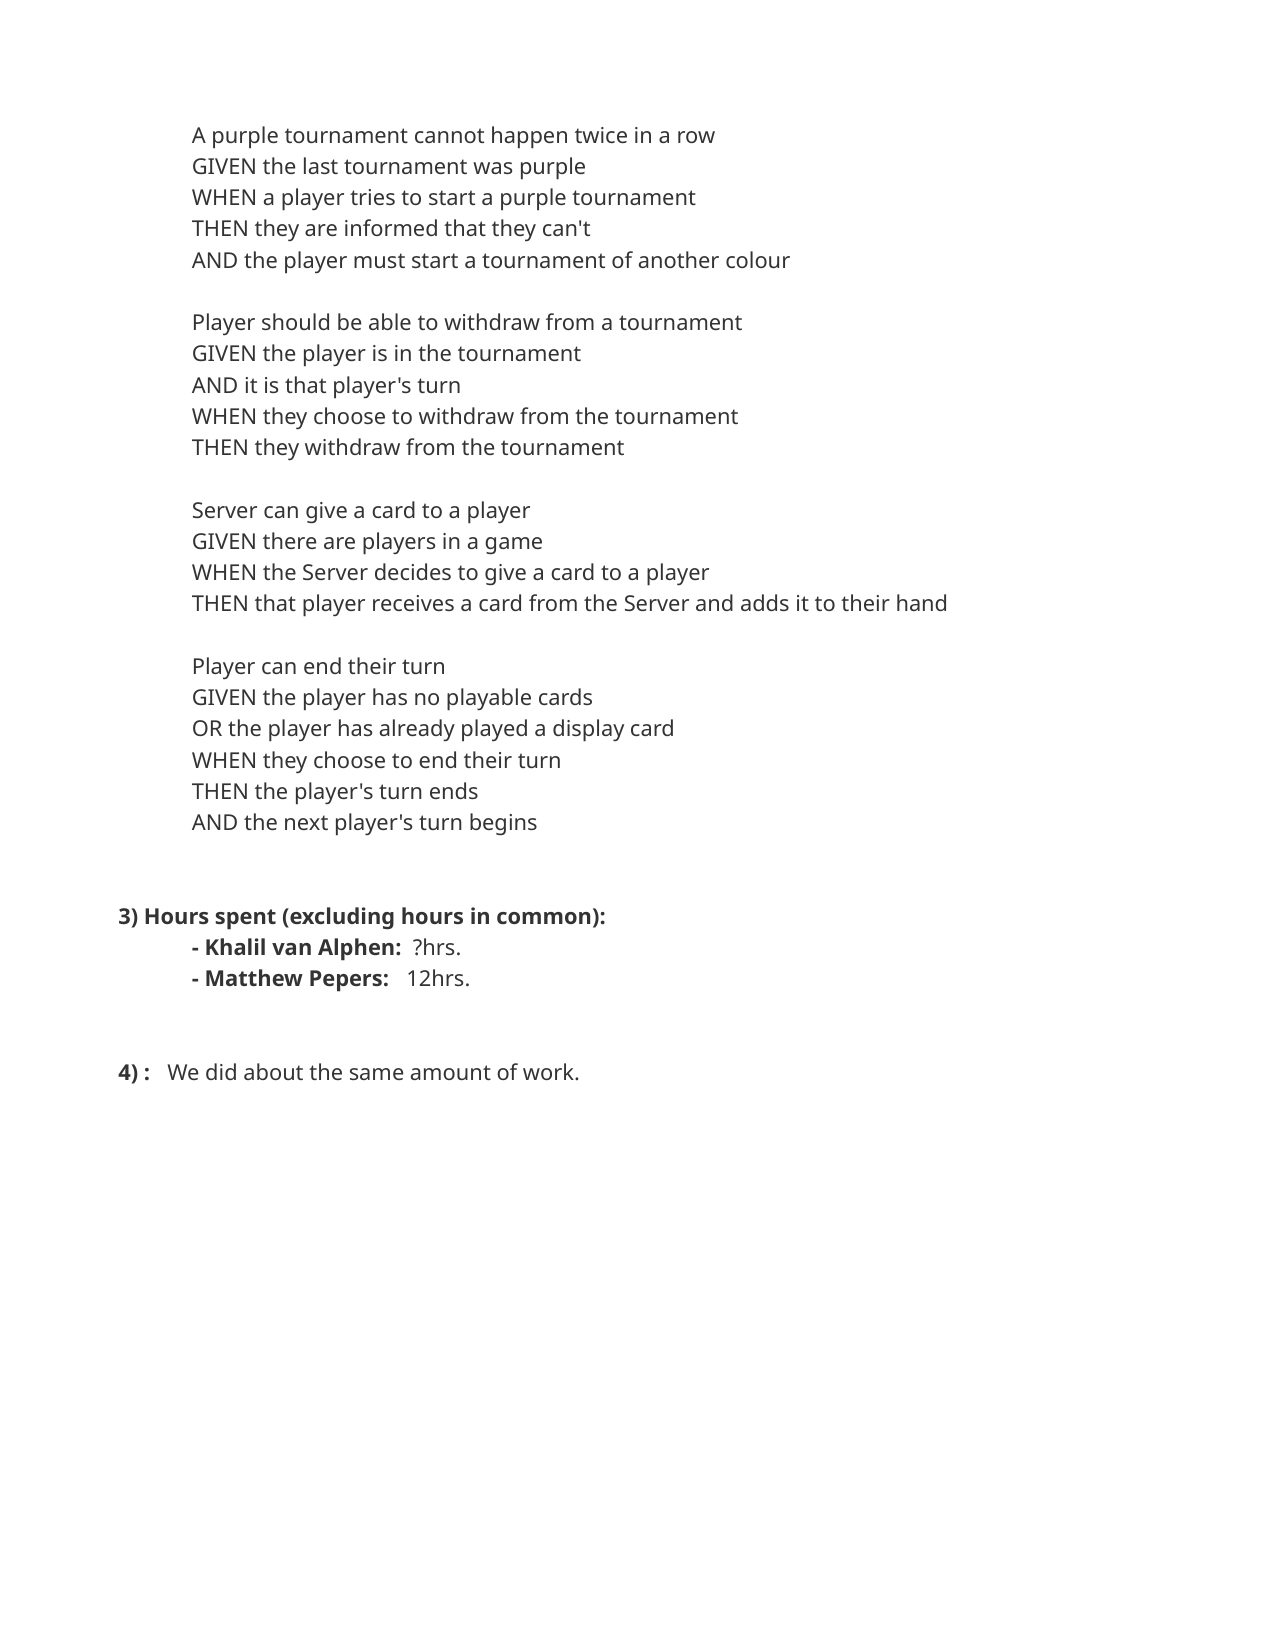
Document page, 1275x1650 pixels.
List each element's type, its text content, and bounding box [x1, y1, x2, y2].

text GIVEN the last tournament was purple WHEN a player tries to start a purple tournament THEN they are informed that they can't AND the player must start a tournament of another colour [118, 149, 1157, 274]
text Server can give a card to a player [118, 493, 1157, 524]
text 4) : We did about the same amount of work. [118, 1056, 1157, 1087]
text Player should be able to withdraw from a tournament [118, 306, 1157, 337]
text GIVEN there are players in a game WHEN the Server decides to give a card to a player THEN that player receives a card from the Server and adds it to their hand [118, 524, 1157, 618]
text A purple tournament cannot happen twice in a row [118, 118, 1157, 149]
text GIVEN the player has no playable cards OR the player has already played a display card WHEN they choose to end their turn THEN the player's turn ends AND the next player's turn begins [118, 681, 1157, 837]
text - Matthew Pepers: 12hrs. [118, 962, 1157, 993]
text GIVEN the player is in the tournament AND it is that player's turn WHEN they choose to withdraw from the tournament THEN they withdraw from the tournament [118, 337, 1157, 462]
text - Khalil van Alphen: ?hrs. [118, 931, 1157, 962]
text Player can end their turn [118, 649, 1157, 681]
text 3) Hours spent (excluding hours in common): [118, 899, 1157, 931]
